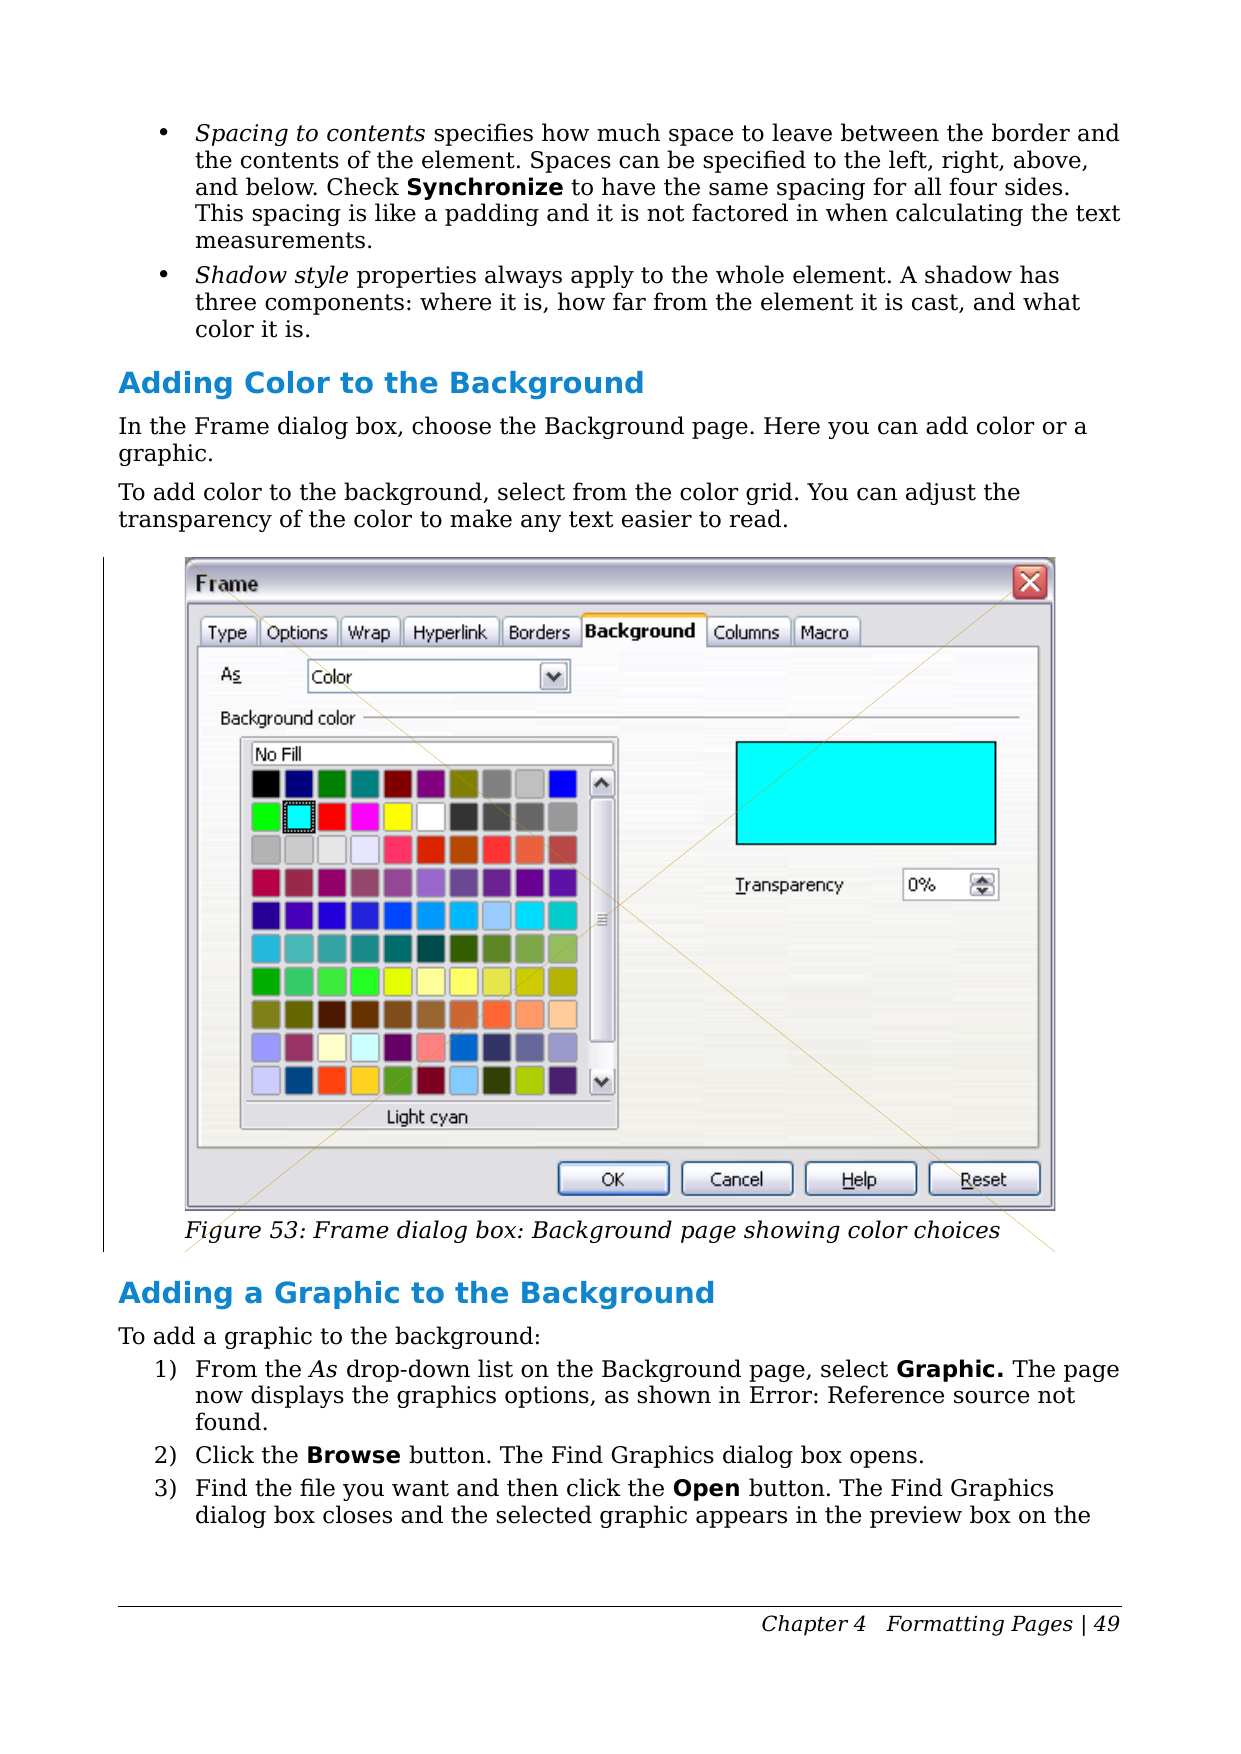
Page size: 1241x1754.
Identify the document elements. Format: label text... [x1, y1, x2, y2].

list Click the Browse button. The Find Graphics dialog box opens. [177, 1442, 1122, 1469]
picture [622, 558, 1056, 1211]
subtitle Adding a Graphic to the Background [118, 1276, 1122, 1310]
list Shadow style properties always apply to the whole element. A shadow has three components: where it is, how far from the element it is cast, and what color it is. [156, 260, 1122, 343]
picture [238, 906, 1002, 1211]
subtitle Adding Color to the Background [118, 367, 1122, 401]
list From the As drop-down list on the Background page, select Graphic. The page now displays the graphics options, as shown in Figure 53. [177, 1356, 1122, 1436]
list Find the file you want and then click the Open button. The Find Graphics dialog box closes and the selected graphic appears in the preview box on the [177, 1475, 1122, 1528]
list To add a graphic to the background: [118, 1323, 1122, 1349]
text In the Frame dialog box, choose the Background page. Here you can add color or a graphic. [118, 413, 1122, 467]
picture [186, 557, 1054, 903]
text To add color to the background, select from the color grid. You can adjust the transparency of the color to make any text easier to read. [118, 479, 1122, 532]
picture [184, 558, 619, 1211]
list Spacing to contents specifies how much space to leave between the border and the contents of the element. Spaces can be specified to the left, right, above, and below. Check Synchronize to have the same spacing for all four sides. This spacing is like a padding and it is not factored in when calculating the text measurements. [156, 118, 1122, 254]
